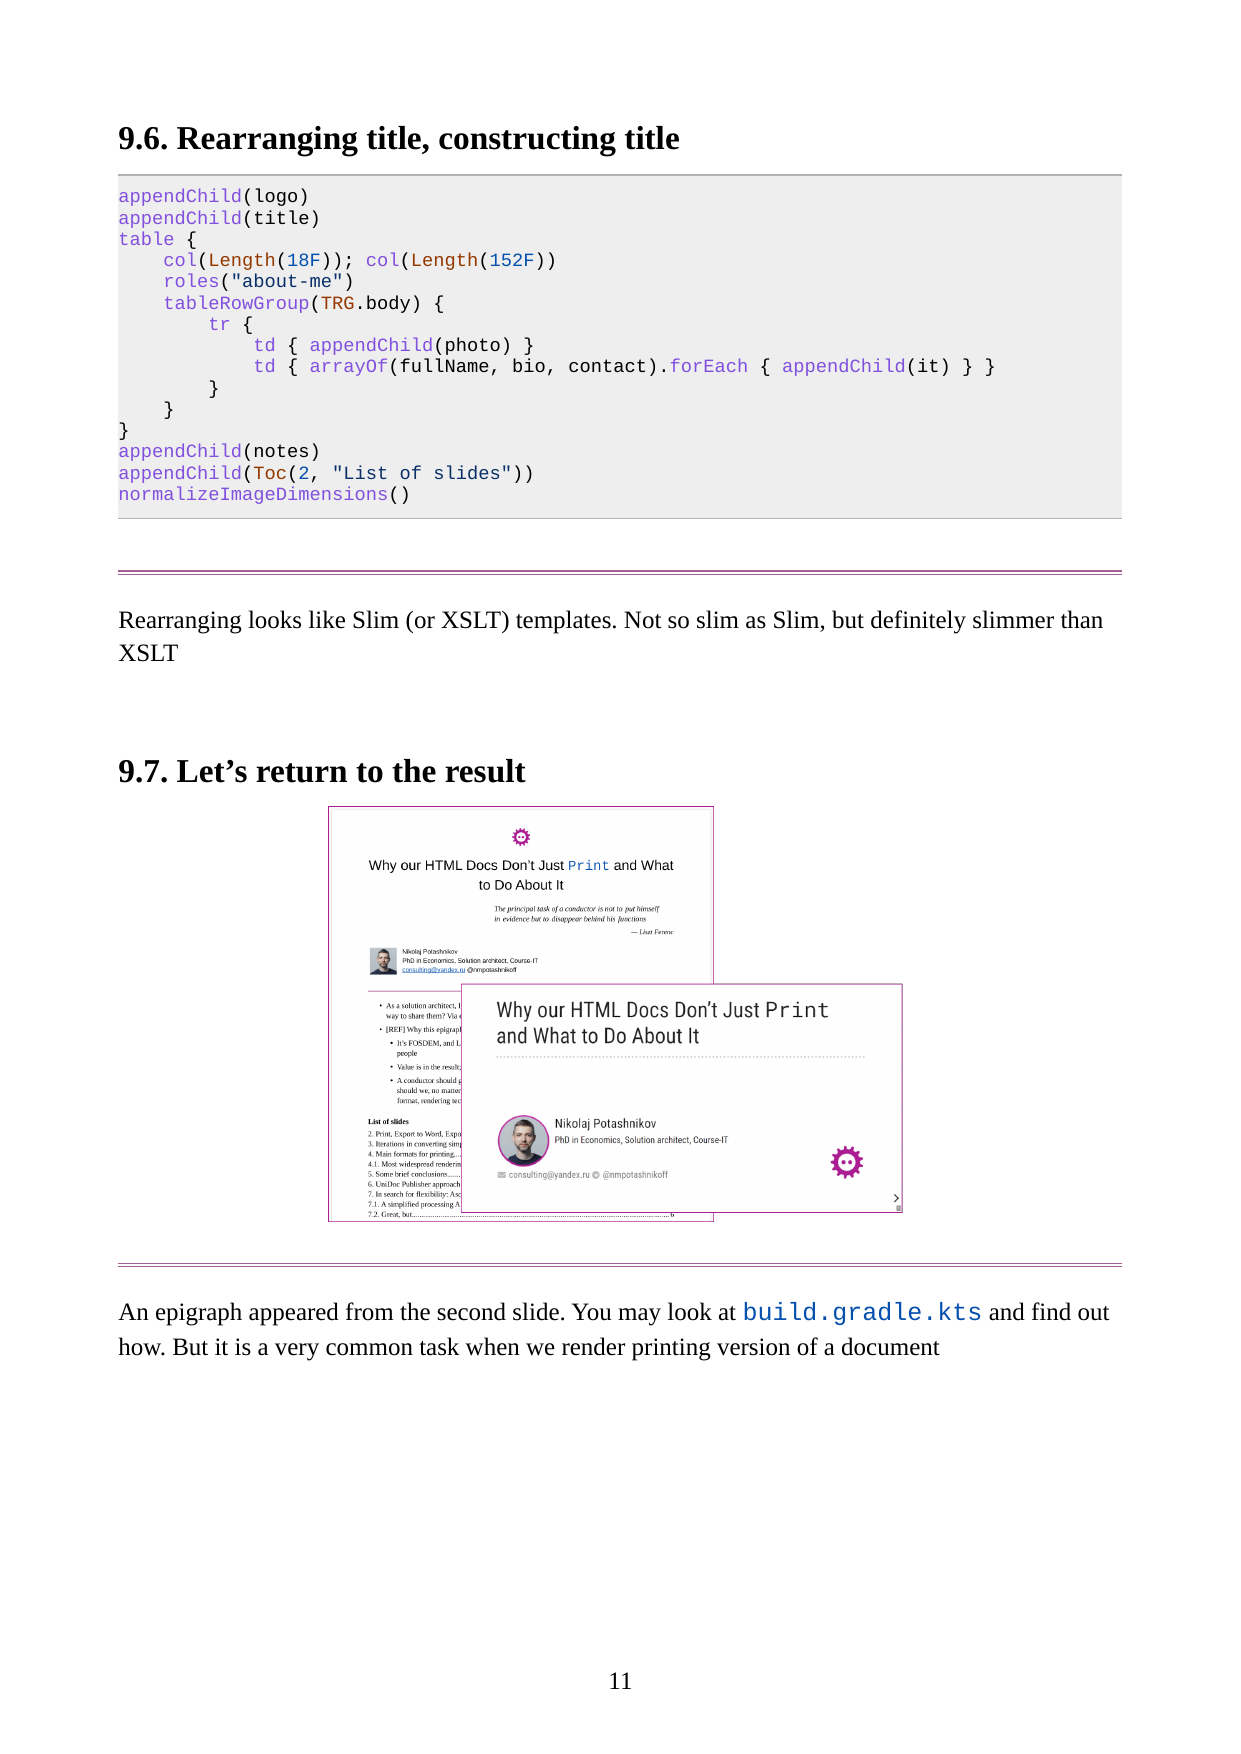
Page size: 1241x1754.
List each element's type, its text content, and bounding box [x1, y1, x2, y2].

text appendChild(logo) appendChild(title) table { col(Length(18F)); col(Length(152F)) roles("about-me") tableRowGroup(TRG.body) { tr { td { appendChild(photo) } td { arrayOf(fullName, bio, contact).forEach { appendChild(it) } } } } } appendChild(notes) appendChild(Toc(2, "List of slides")) normalizeImageDimensions() [118, 176, 1122, 518]
text An epigraph appeared from the second slide. You may look at build.gradle.kts and find out how. But it is a very common task when we render printing version of a document [118, 1297, 1122, 1361]
picture [328, 806, 912, 1222]
text Rearranging looks like Slim (or XSLT) templates. Not so slim as Slim, but definitely slimmer than XSLT [118, 605, 1122, 666]
subtitle 9.6. Rearranging title, constructing title [118, 118, 1122, 156]
subtitle 9.7. Let’s return to the result [118, 751, 1122, 789]
